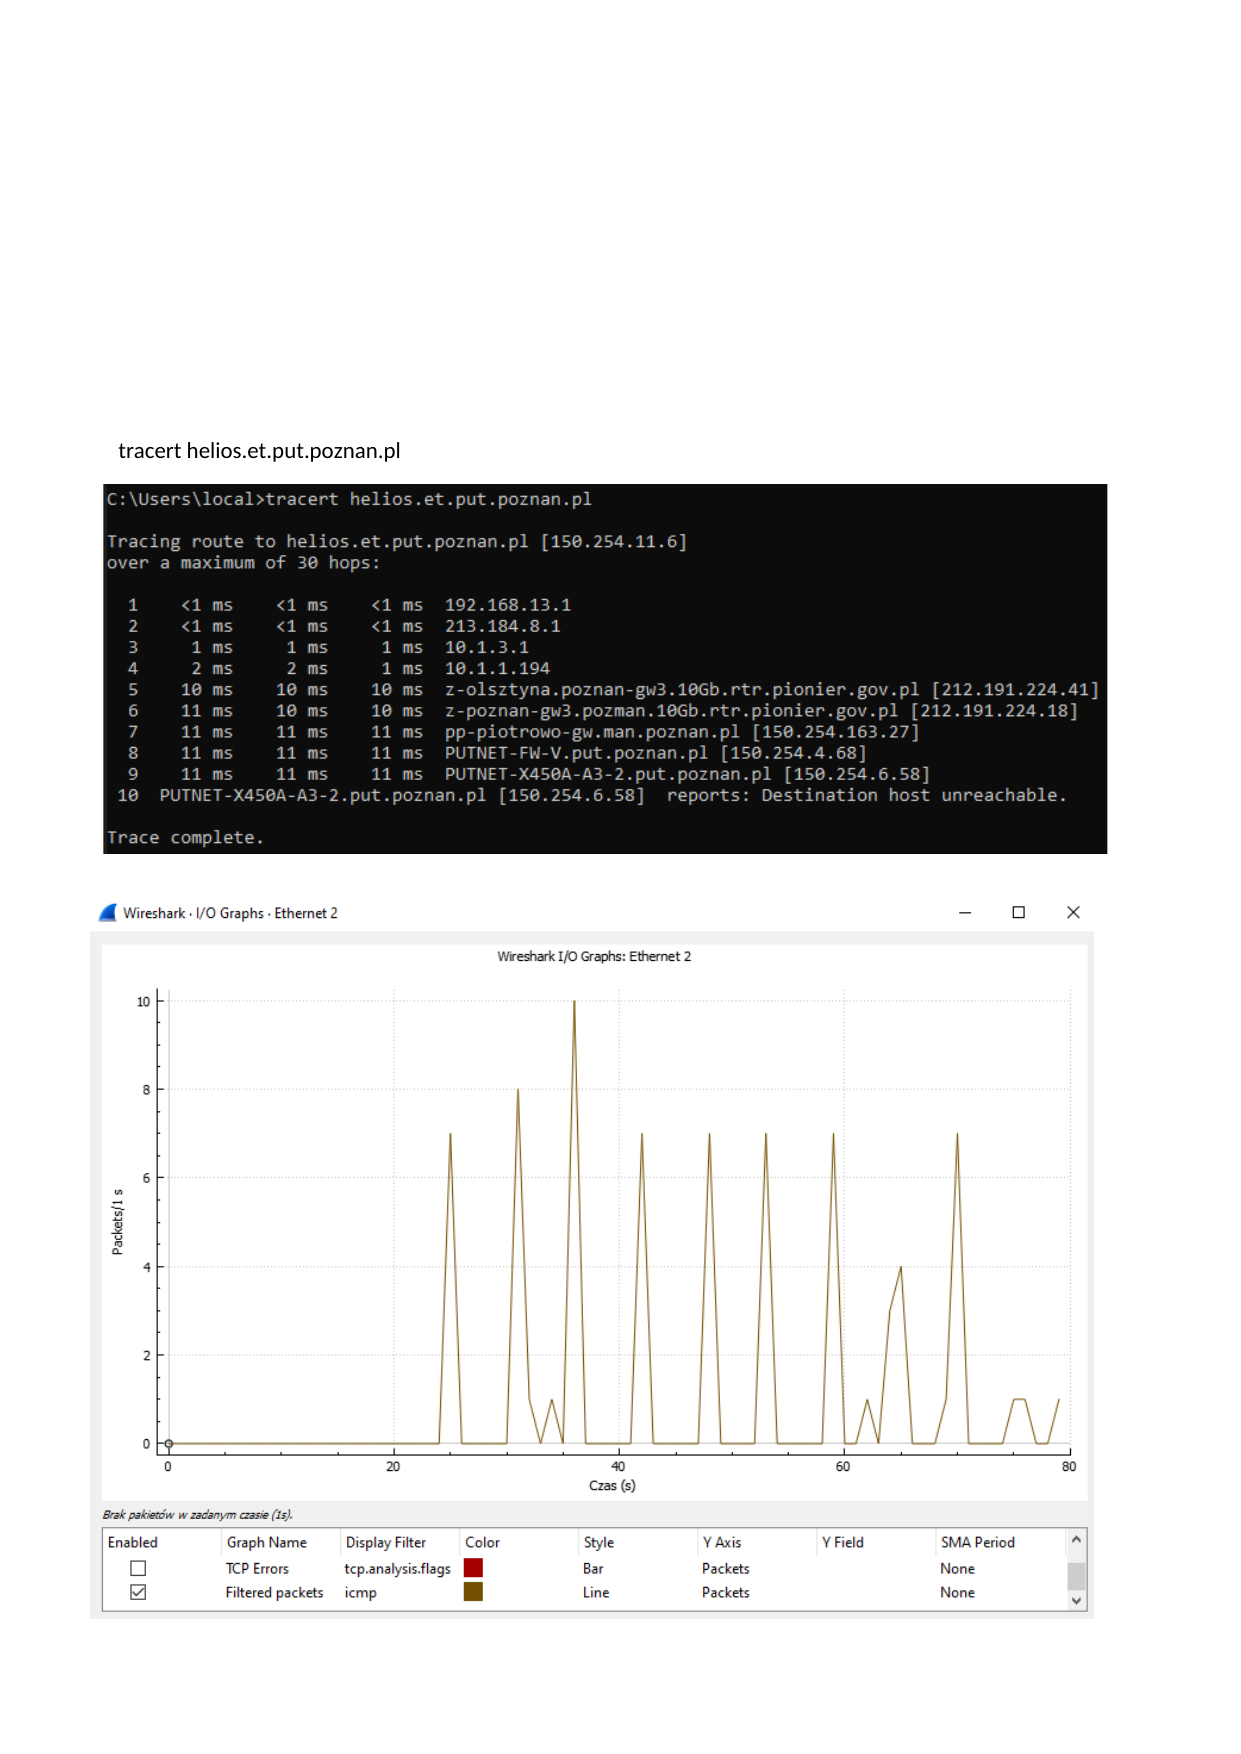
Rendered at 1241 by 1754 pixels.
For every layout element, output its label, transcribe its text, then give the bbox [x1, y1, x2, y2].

text tracert helios.et.put.poznan.pl [118, 436, 1122, 464]
picture [90, 898, 1094, 1619]
picture [103, 484, 1108, 854]
